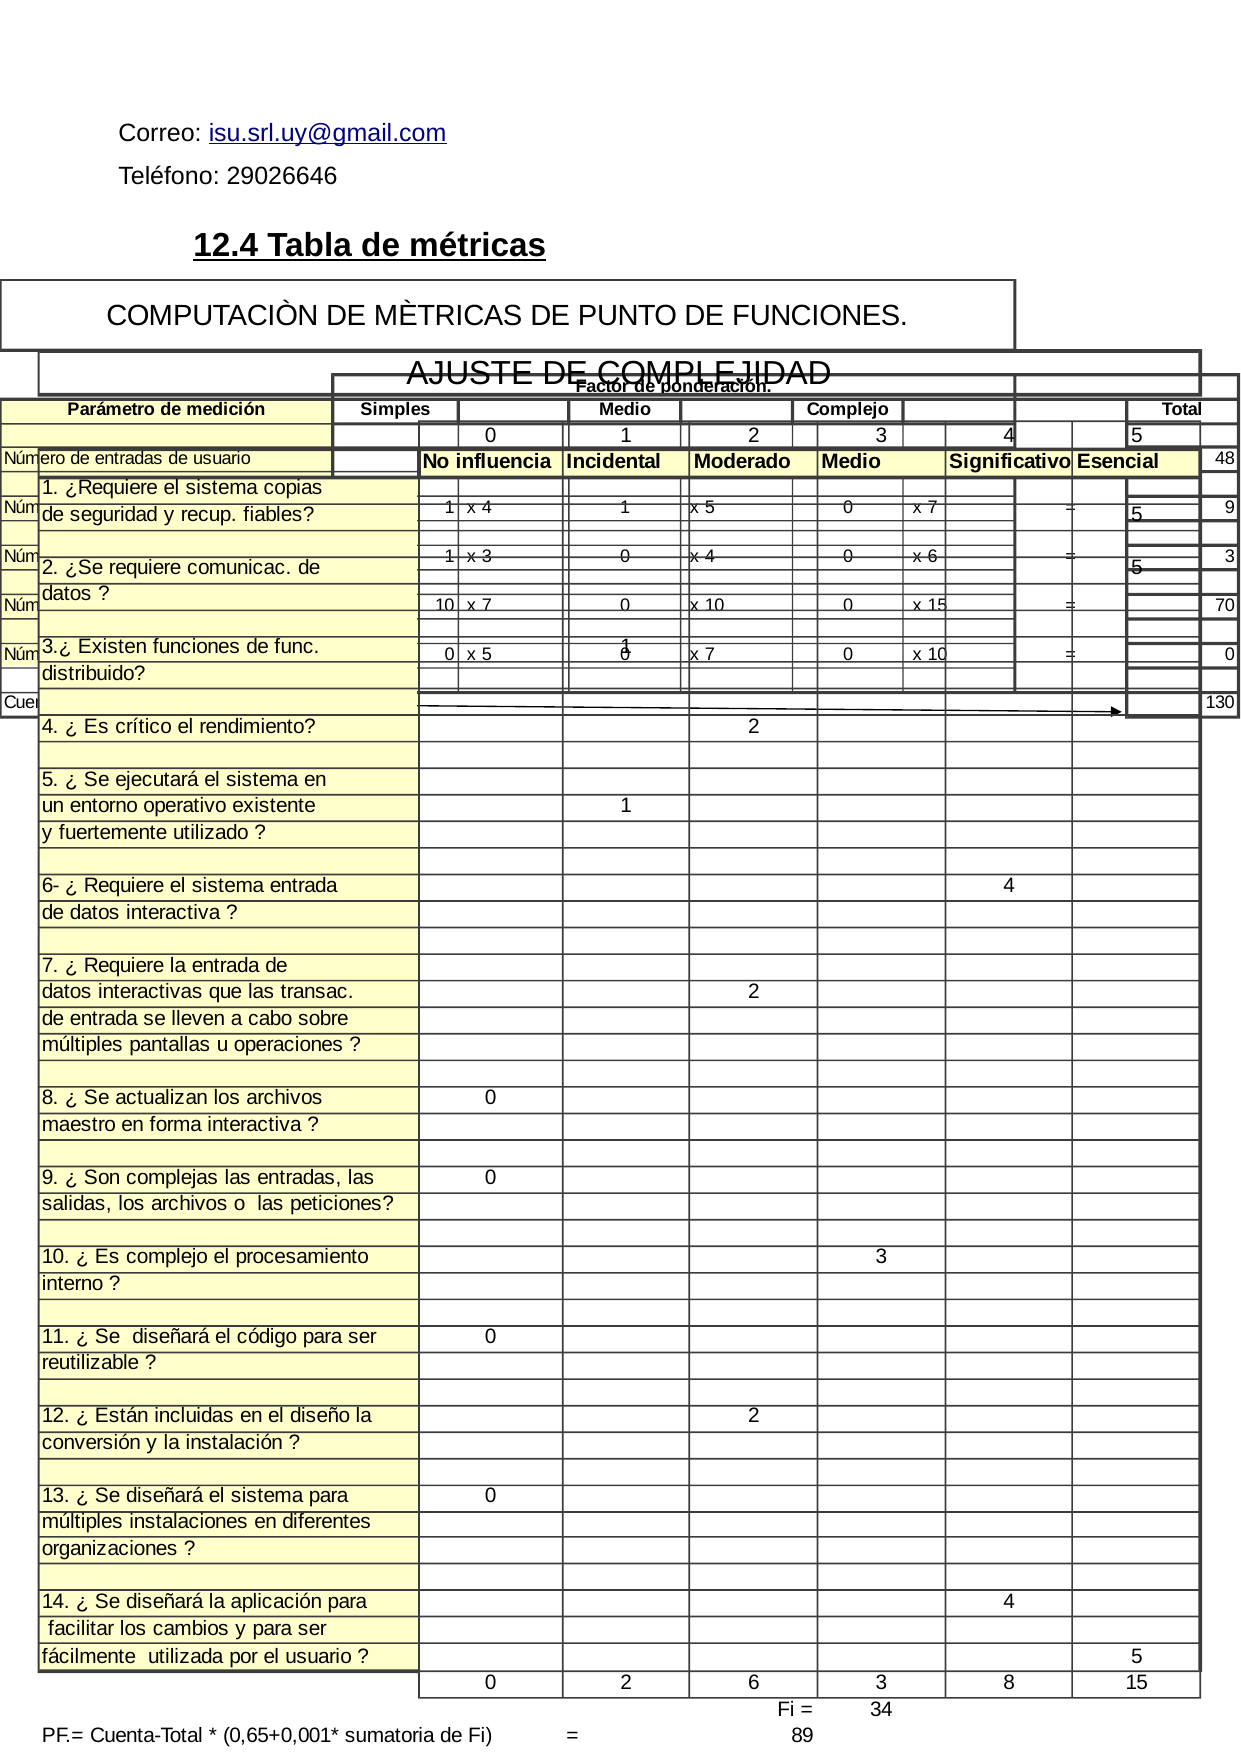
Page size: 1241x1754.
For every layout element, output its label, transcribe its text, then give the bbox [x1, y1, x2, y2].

text 12.4 Tabla de métricas [193, 225, 1122, 264]
text Teléfono: 29026646 [118, 161, 1122, 190]
text Correo: isu.srl.uy@gmail.com [118, 118, 1122, 147]
